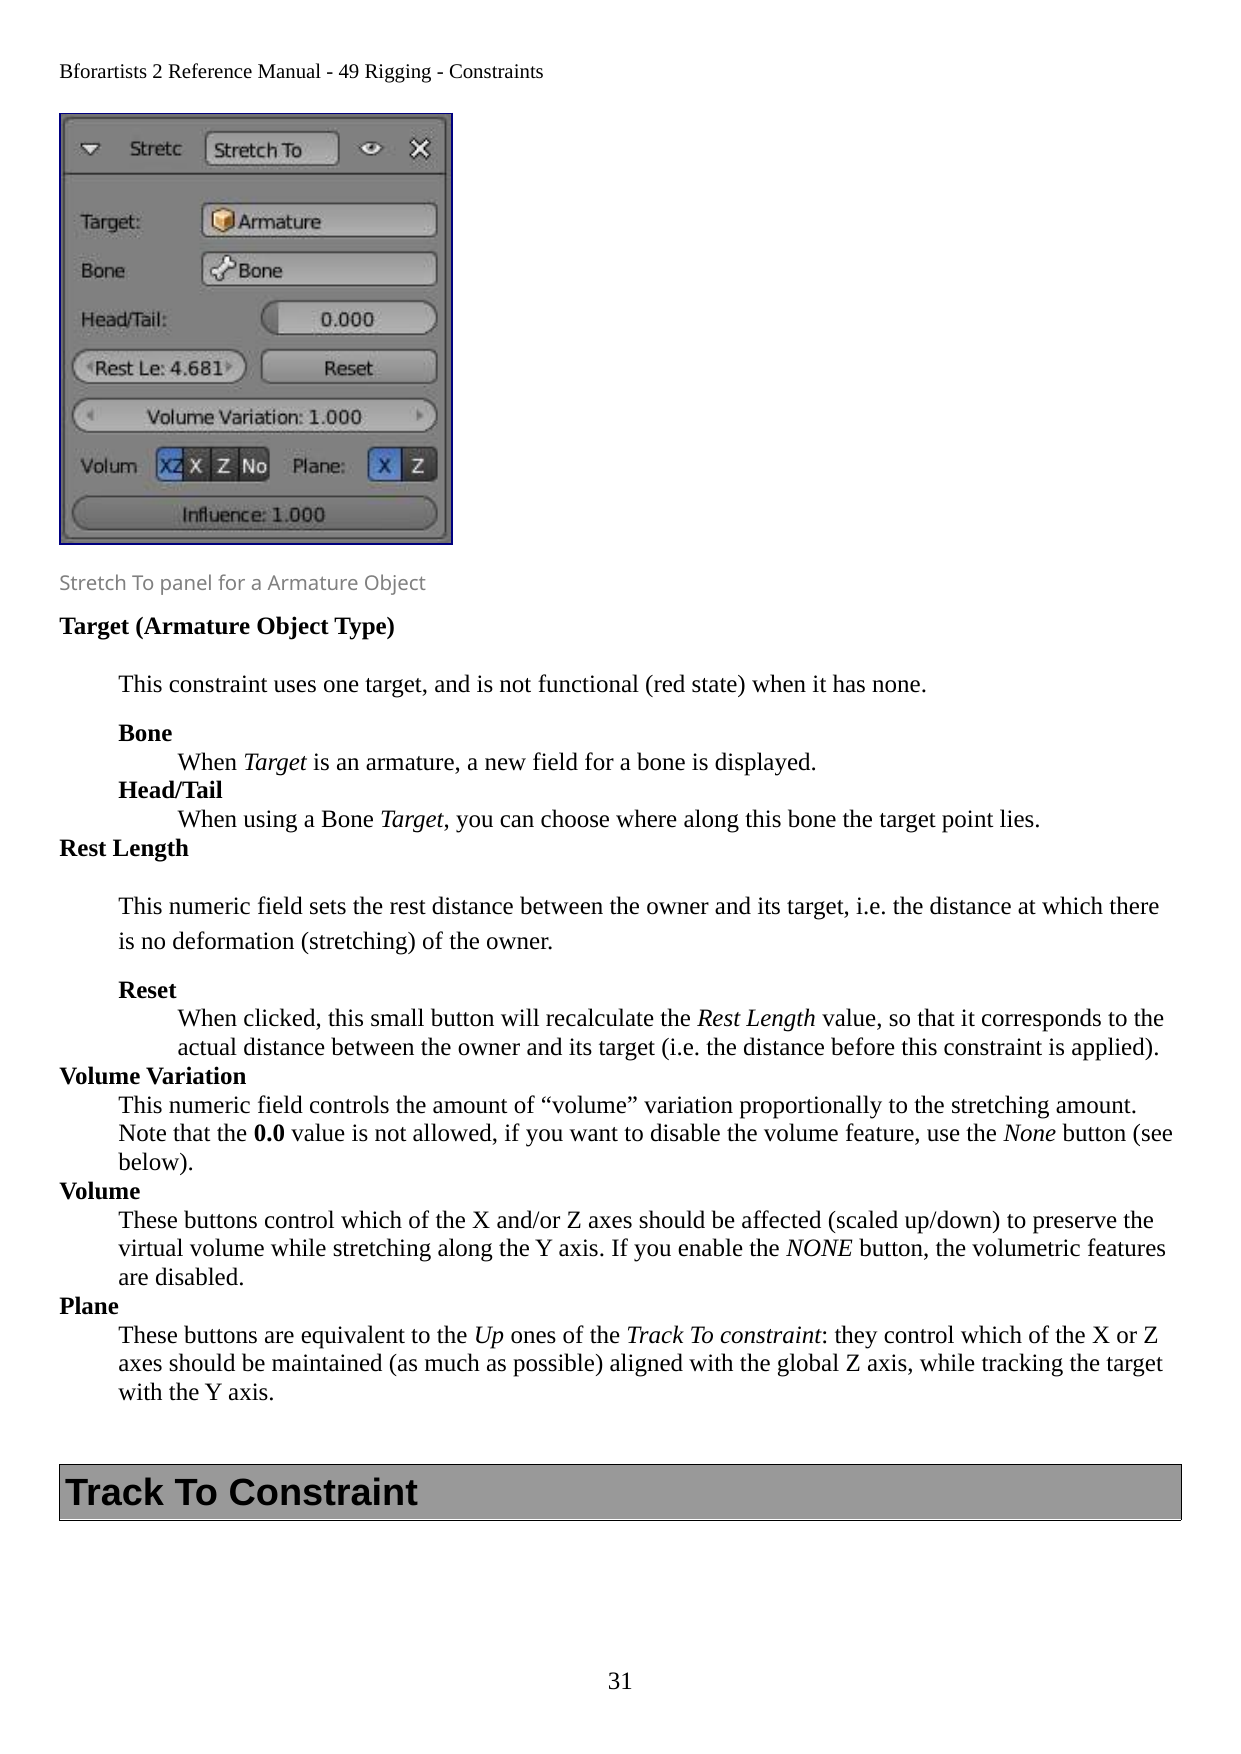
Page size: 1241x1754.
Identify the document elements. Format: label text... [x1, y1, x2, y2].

subtitle Plane [59, 1291, 1181, 1320]
subtitle Reset [118, 975, 1181, 1003]
subtitle Volume Variation [59, 1061, 1181, 1090]
text Stretch To panel for a Armature Object [59, 565, 1181, 596]
subtitle Head/Tail [118, 776, 1181, 804]
list When using a Bone Target, you can choose where along this bone the target point lies. [177, 804, 1181, 833]
picture [61, 114, 451, 543]
list These buttons control which of the X and/or Z axes should be affected (scaled up/down) to preserve the virtual volume while stretching along the Y axis. If you enable the NONE button, the volumetric features are disabled. [118, 1205, 1181, 1291]
list When Target is an armature, a new field for a bone is displayed. [177, 747, 1181, 776]
subtitle Target (Armature Object Type) [59, 611, 1181, 639]
subtitle Volume [59, 1176, 1181, 1205]
text This numeric field sets the rest distance between the owner and its target, i.e. the distance at which there is no deformation (stretching) of the owner. [118, 891, 1181, 954]
list When clicked, this small button will recalculate the Rest Length value, so that it corresponds to the actual distance between the owner and its target (i.e. the distance before this constraint is applied). [177, 1003, 1181, 1061]
text This constraint uses one target, and is not functional (red state) when it has none. [118, 669, 1181, 698]
table_header Track To Constraint [60, 1465, 1181, 1519]
subtitle Rest Length [59, 833, 1181, 862]
list These buttons are equivalent to the Up ones of the Track To constraint: they control which of the X or Z axes should be maintained (as much as possible) aligned with the global Z axis, while tracking the target with the Y axis. [118, 1320, 1181, 1406]
list This numeric field controls the amount of “volume” variation proportionally to the stretching amount. Note that the 0.0 value is not allowed, if you want to disable the volume feature, use the None button (see below). [118, 1090, 1181, 1176]
subtitle Bone [118, 718, 1181, 747]
